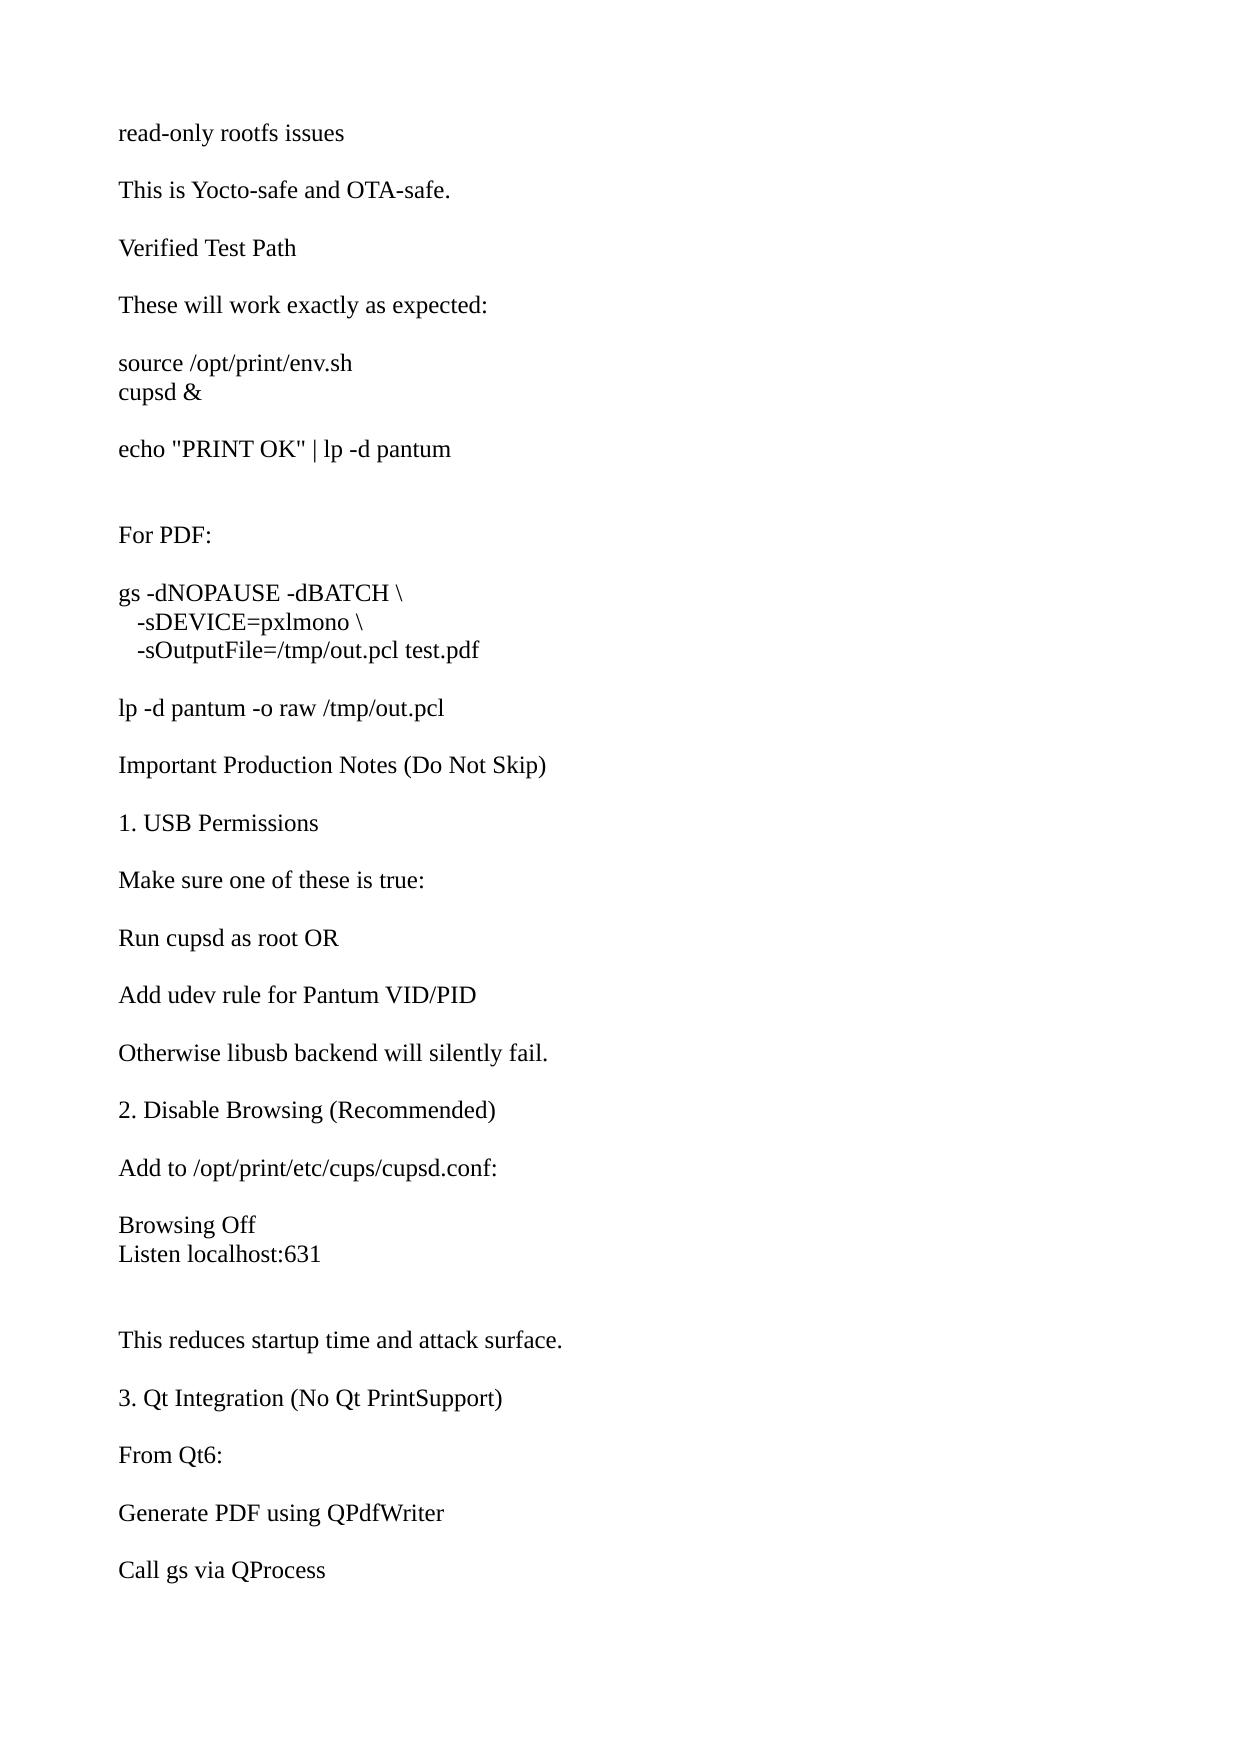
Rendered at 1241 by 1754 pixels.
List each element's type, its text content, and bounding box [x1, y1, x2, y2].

text From Qt6: [118, 1441, 1122, 1469]
text echo "PRINT OK" | lp -d pantum [118, 434, 1122, 463]
text Make sure one of these is true: [118, 866, 1122, 894]
text Call gs via QProcess [118, 1556, 1122, 1584]
text This is Yocto-safe and OTA-safe. [118, 176, 1122, 204]
text Important Production Notes (Do Not Skip) [118, 751, 1122, 779]
text gs -dNOPAUSE -dBATCH \ [118, 578, 1122, 607]
text Run cupsd as root OR [118, 923, 1122, 952]
text Otherwise libusb backend will silently fail. [118, 1038, 1122, 1067]
text 1. USB Permissions [118, 808, 1122, 837]
text lp -d pantum -o raw /tmp/out.pcl [118, 693, 1122, 722]
text Verified Test Path [118, 233, 1122, 262]
text These will work exactly as expected: [118, 291, 1122, 319]
text This reduces startup time and attack surface. [118, 1326, 1122, 1354]
text Add udev rule for Pantum VID/PID [118, 981, 1122, 1009]
text Browsing Off [118, 1211, 1122, 1239]
text 2. Disable Browsing (Recommended) [118, 1096, 1122, 1124]
text Listen localhost:631 [118, 1239, 1122, 1268]
text For PDF: [118, 521, 1122, 549]
text Add to /opt/print/etc/cups/cupsd.conf: [118, 1153, 1122, 1182]
text source /opt/print/env.sh [118, 348, 1122, 377]
text -sDEVICE=pxlmono \ [118, 607, 1122, 636]
text cupsd & [118, 377, 1122, 406]
text Generate PDF using QPdfWriter [118, 1498, 1122, 1527]
text 3. Qt Integration (No Qt PrintSupport) [118, 1383, 1122, 1412]
text -sOutputFile=/tmp/out.pcl test.pdf [118, 636, 1122, 664]
text read-only rootfs issues [118, 118, 1122, 147]
